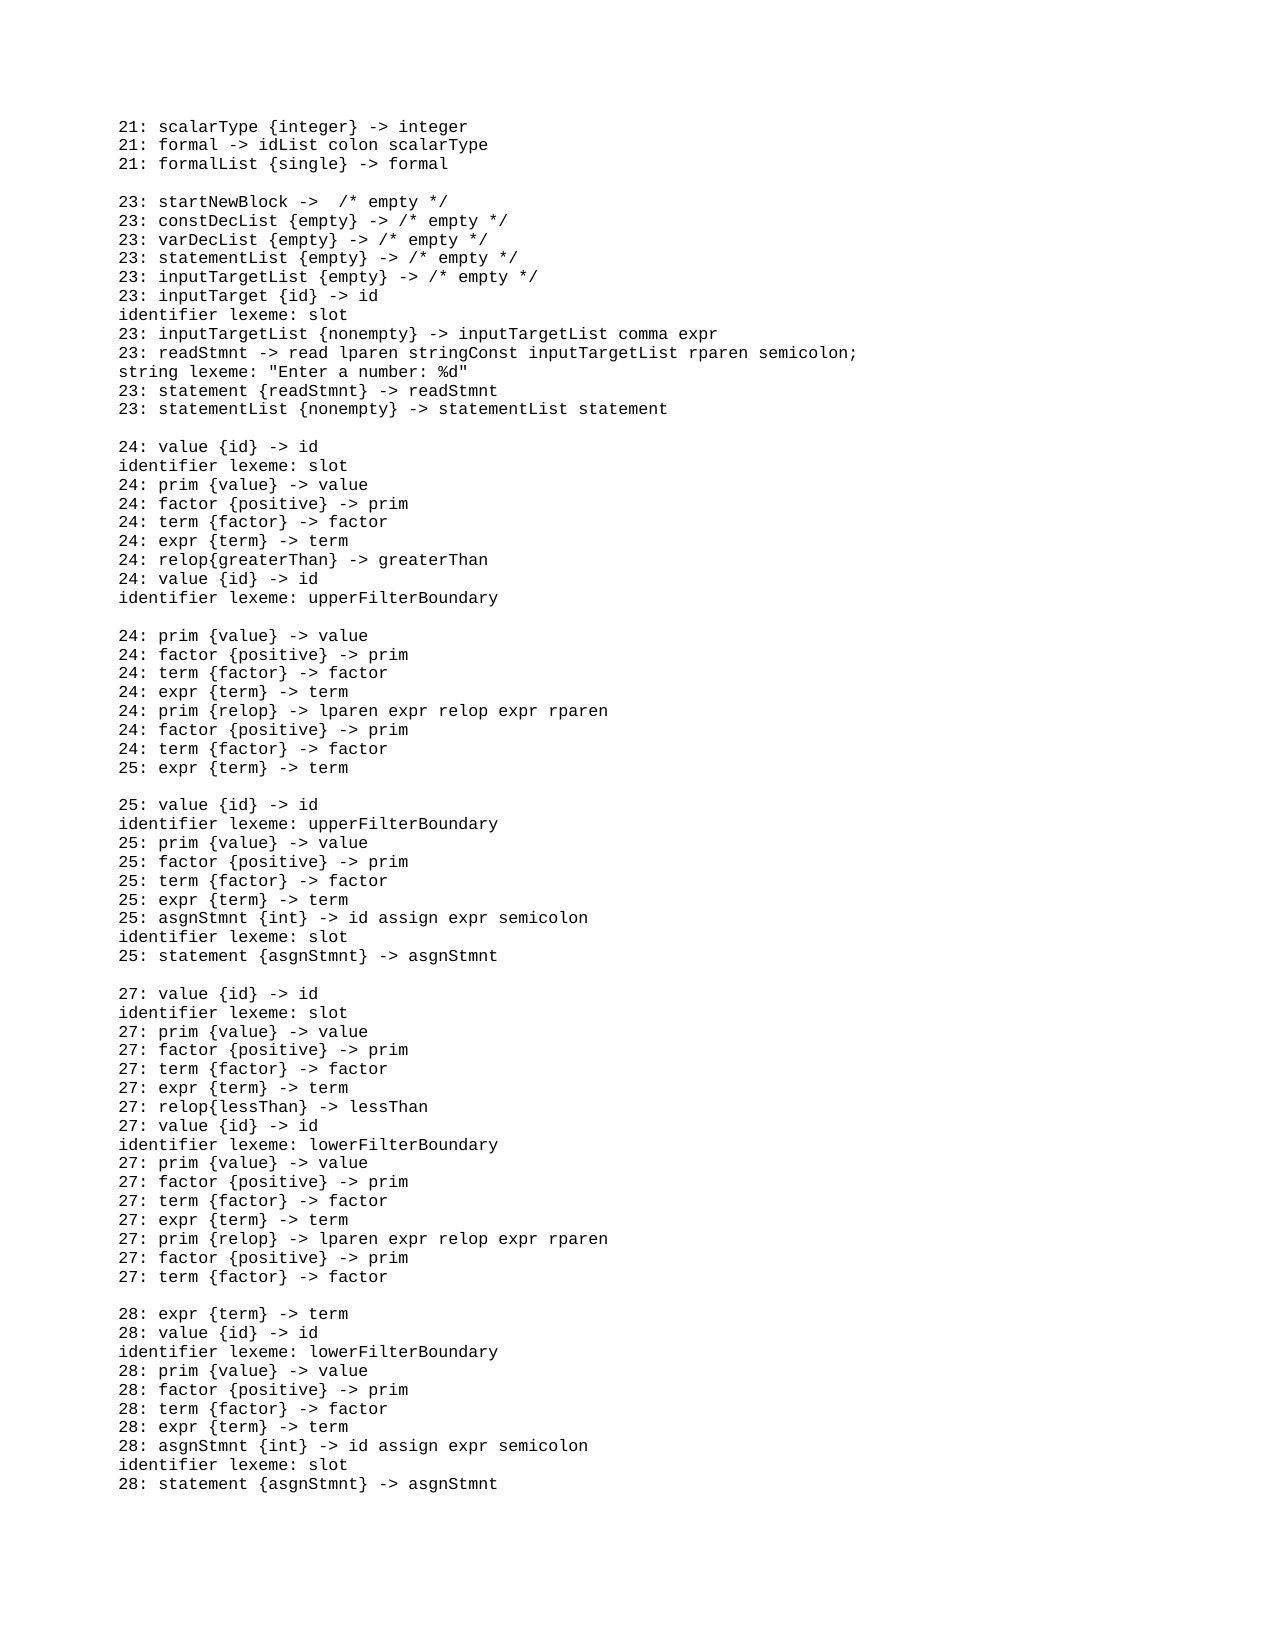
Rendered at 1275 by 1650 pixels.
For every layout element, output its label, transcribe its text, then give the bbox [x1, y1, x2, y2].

text 28: prim {value} -> value [118, 1362, 1157, 1381]
text 25: value {id} -> id [118, 797, 1157, 816]
text 24: term {factor} -> factor [118, 514, 1157, 533]
text 27: factor {positive} -> prim [118, 1174, 1157, 1193]
text 24: prim {value} -> value [118, 627, 1157, 646]
text 28: term {factor} -> factor [118, 1400, 1157, 1419]
text 27: term {factor} -> factor [118, 1268, 1157, 1287]
text 27: relop{lessThan} -> lessThan [118, 1098, 1157, 1117]
text 28: statement {asgnStmnt} -> asgnStmnt [118, 1476, 1157, 1494]
text 24: term {factor} -> factor [118, 665, 1157, 684]
text 23: constDecList {empty} -> /* empty */ [118, 212, 1157, 231]
text identifier lexeme: slot [118, 929, 1157, 948]
text 21: formalList {single} -> formal [118, 156, 1157, 175]
text 27: prim {relop} -> lparen expr relop expr rparen [118, 1231, 1157, 1249]
text 24: prim {value} -> value [118, 476, 1157, 495]
text 27: factor {positive} -> prim [118, 1042, 1157, 1061]
text 24: term {factor} -> factor [118, 740, 1157, 759]
text 25: expr {term} -> term [118, 891, 1157, 910]
text 23: inputTarget {id} -> id [118, 288, 1157, 307]
text 27: expr {term} -> term [118, 1212, 1157, 1231]
text 23: statementList {nonempty} -> statementList statement [118, 401, 1157, 420]
text 23: statement {readStmnt} -> readStmnt [118, 382, 1157, 401]
text 27: term {factor} -> factor [118, 1061, 1157, 1080]
text 24: factor {positive} -> prim [118, 646, 1157, 665]
text 28: factor {positive} -> prim [118, 1381, 1157, 1400]
text 28: value {id} -> id [118, 1325, 1157, 1344]
text identifier lexeme: upperFilterBoundary [118, 589, 1157, 608]
text 25: prim {value} -> value [118, 834, 1157, 853]
text identifier lexeme: slot [118, 1457, 1157, 1476]
text identifier lexeme: lowerFilterBoundary [118, 1136, 1157, 1155]
text string lexeme: "Enter a number: %d" [118, 363, 1157, 382]
text 23: inputTargetList {empty} -> /* empty */ [118, 269, 1157, 288]
text identifier lexeme: upperFilterBoundary [118, 816, 1157, 834]
text identifier lexeme: lowerFilterBoundary [118, 1344, 1157, 1362]
text 27: value {id} -> id [118, 1117, 1157, 1136]
text 28: expr {term} -> term [118, 1306, 1157, 1325]
text identifier lexeme: slot [118, 457, 1157, 476]
text 24: factor {positive} -> prim [118, 721, 1157, 740]
text 23: statementList {empty} -> /* empty */ [118, 250, 1157, 269]
text identifier lexeme: slot [118, 1004, 1157, 1023]
text 27: expr {term} -> term [118, 1080, 1157, 1098]
text 24: prim {relop} -> lparen expr relop expr rparen [118, 703, 1157, 721]
text 27: prim {value} -> value [118, 1023, 1157, 1042]
text 23: inputTargetList {nonempty} -> inputTargetList comma expr [118, 326, 1157, 344]
text 25: asgnStmnt {int} -> id assign expr semicolon [118, 910, 1157, 929]
text 25: factor {positive} -> prim [118, 853, 1157, 872]
text 24: value {id} -> id [118, 571, 1157, 589]
text 27: factor {positive} -> prim [118, 1249, 1157, 1268]
text 24: expr {term} -> term [118, 533, 1157, 552]
text 24: expr {term} -> term [118, 684, 1157, 703]
text 25: expr {term} -> term [118, 759, 1157, 778]
text 27: prim {value} -> value [118, 1155, 1157, 1174]
text 25: term {factor} -> factor [118, 872, 1157, 891]
text 27: value {id} -> id [118, 985, 1157, 1004]
text 21: formal -> idList colon scalarType [118, 137, 1157, 156]
text 23: varDecList {empty} -> /* empty */ [118, 231, 1157, 250]
text identifier lexeme: slot [118, 307, 1157, 326]
text 21: scalarType {integer} -> integer [118, 118, 1157, 137]
text 25: statement {asgnStmnt} -> asgnStmnt [118, 948, 1157, 967]
text 23: startNewBlock -> /* empty */ [118, 193, 1157, 212]
text 23: readStmnt -> read lparen stringConst inputTargetList rparen semicolon; [118, 344, 1157, 363]
text 24: value {id} -> id [118, 439, 1157, 457]
text 28: asgnStmnt {int} -> id assign expr semicolon [118, 1438, 1157, 1457]
text 24: factor {positive} -> prim [118, 495, 1157, 514]
text 27: term {factor} -> factor [118, 1193, 1157, 1212]
text 24: relop{greaterThan} -> greaterThan [118, 552, 1157, 571]
text 28: expr {term} -> term [118, 1419, 1157, 1438]
